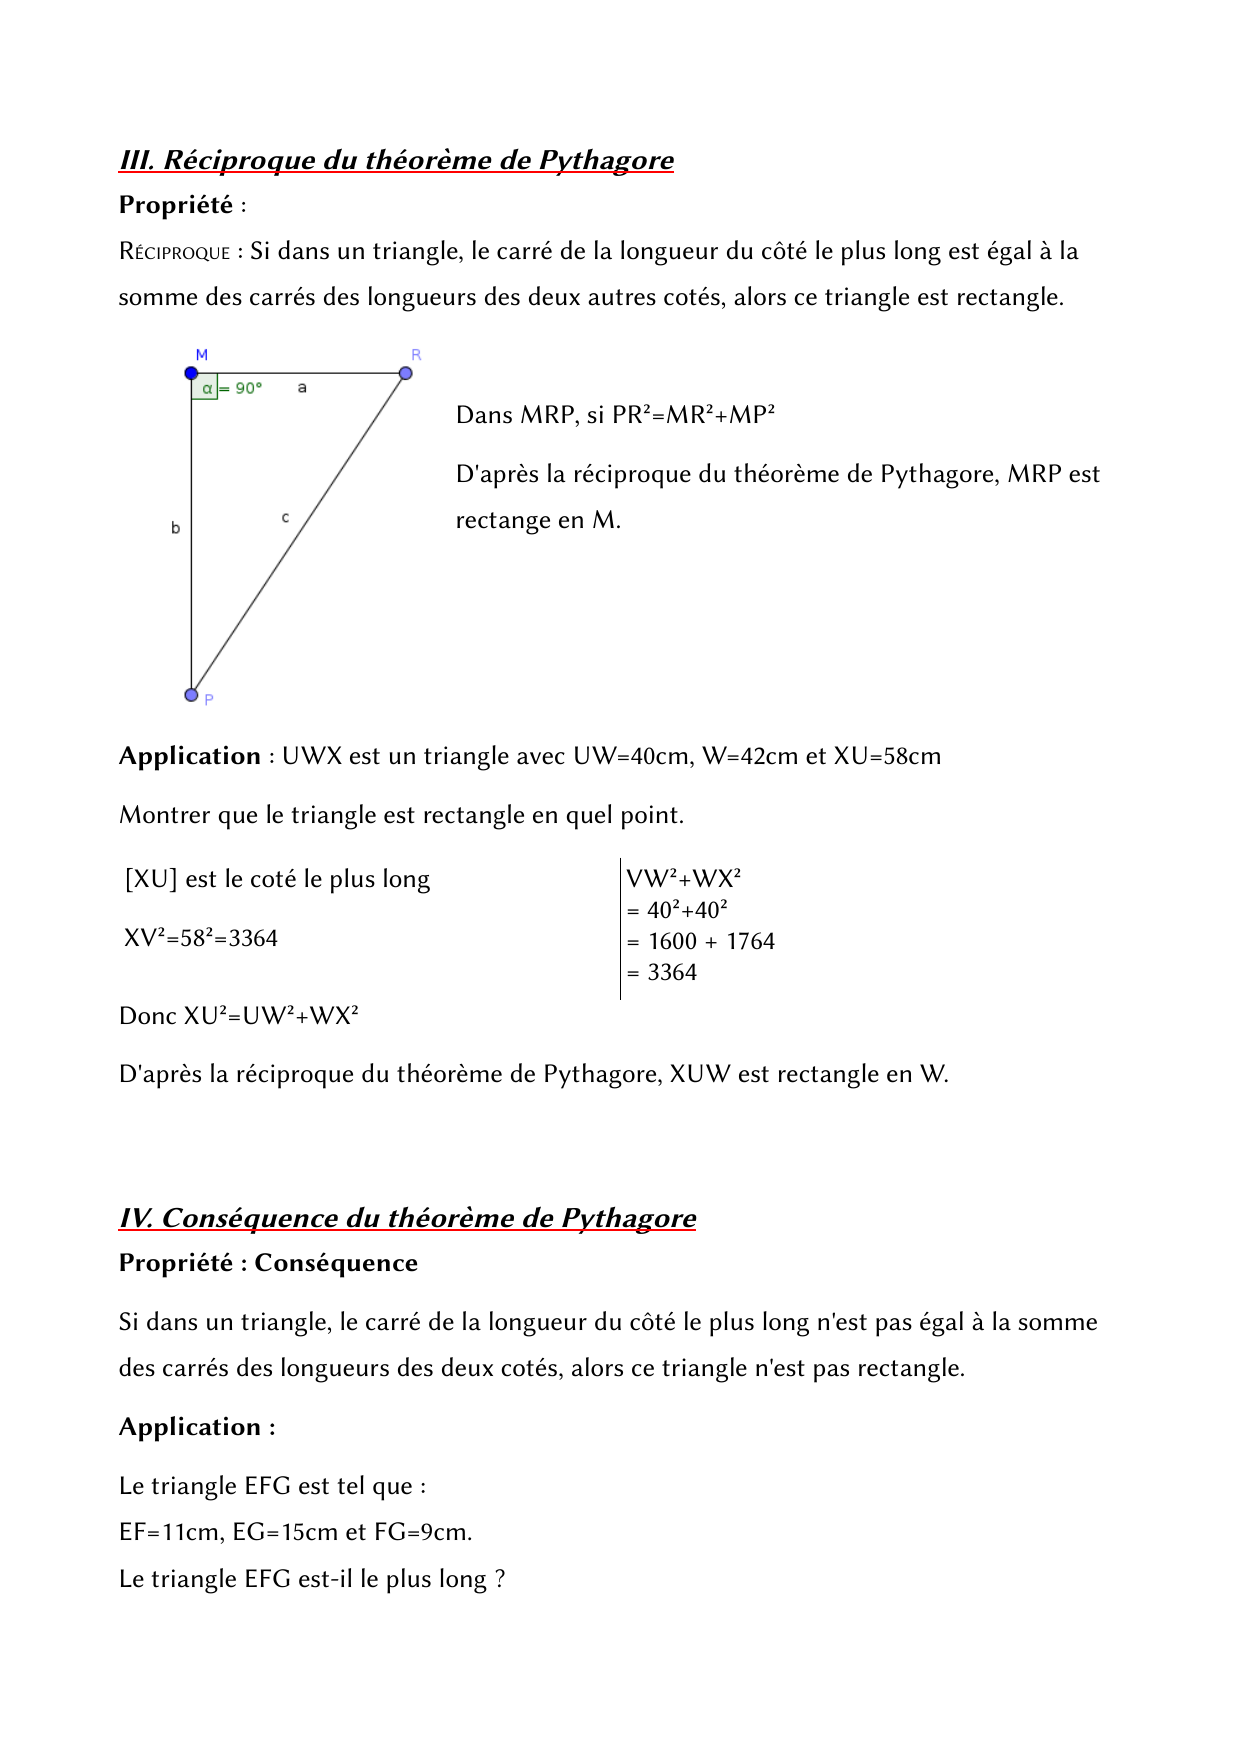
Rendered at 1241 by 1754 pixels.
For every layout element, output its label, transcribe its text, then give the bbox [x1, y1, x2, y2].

text Si dans un triangle, le carré de la longueur du côté le plus long n'est pas égal à la somme des carrés des longueurs des deux cotés, alors ce triangle n'est pas rectangle. [118, 1306, 1122, 1383]
text D'après la réciproque du théorème de Pythagore, XUW est rectangle en W. [118, 1059, 1122, 1089]
text Application : [118, 1411, 1122, 1442]
subtitle III. Réciproque du théorème de Pythagore [118, 143, 1122, 176]
text Le triangle EFG est tel que : EF=11cm, EG=15cm et FG=9cm. Le triangle EFG est-il le plus long ? [118, 1470, 1122, 1594]
text Donc XU²=UW²+WX² [118, 1000, 1122, 1031]
text Propriété : Réciproque : Si dans un triangle, le carré de la longueur du côté le plus long est égal à la somme des carrés des longueurs des deux autres cotés, alors ce triangle est rectangle. [118, 189, 1122, 312]
text D'après la réciproque du théorème de Pythagore, MRP est rectange en M. [455, 458, 1122, 535]
text Dans MRP, si PR²=MR²+MP² [455, 399, 1122, 430]
text Montrer que le triangle est rectangle en quel point. [118, 799, 1122, 830]
text Propriété : Conséquence [118, 1247, 1122, 1278]
table_header VW²+WX² = 40²+40² = 1600 + 1764 = 3364 [621, 858, 1122, 1000]
table_header [XU] est le coté le plus long XV²=58²=3364 [118, 858, 620, 1000]
text Application : UWX est un triangle avec UW=40cm, W=42cm et XU=58cm [118, 740, 1122, 771]
picture [124, 318, 455, 734]
subtitle IV. Conséquence du théorème de Pythagore [118, 1201, 1122, 1234]
